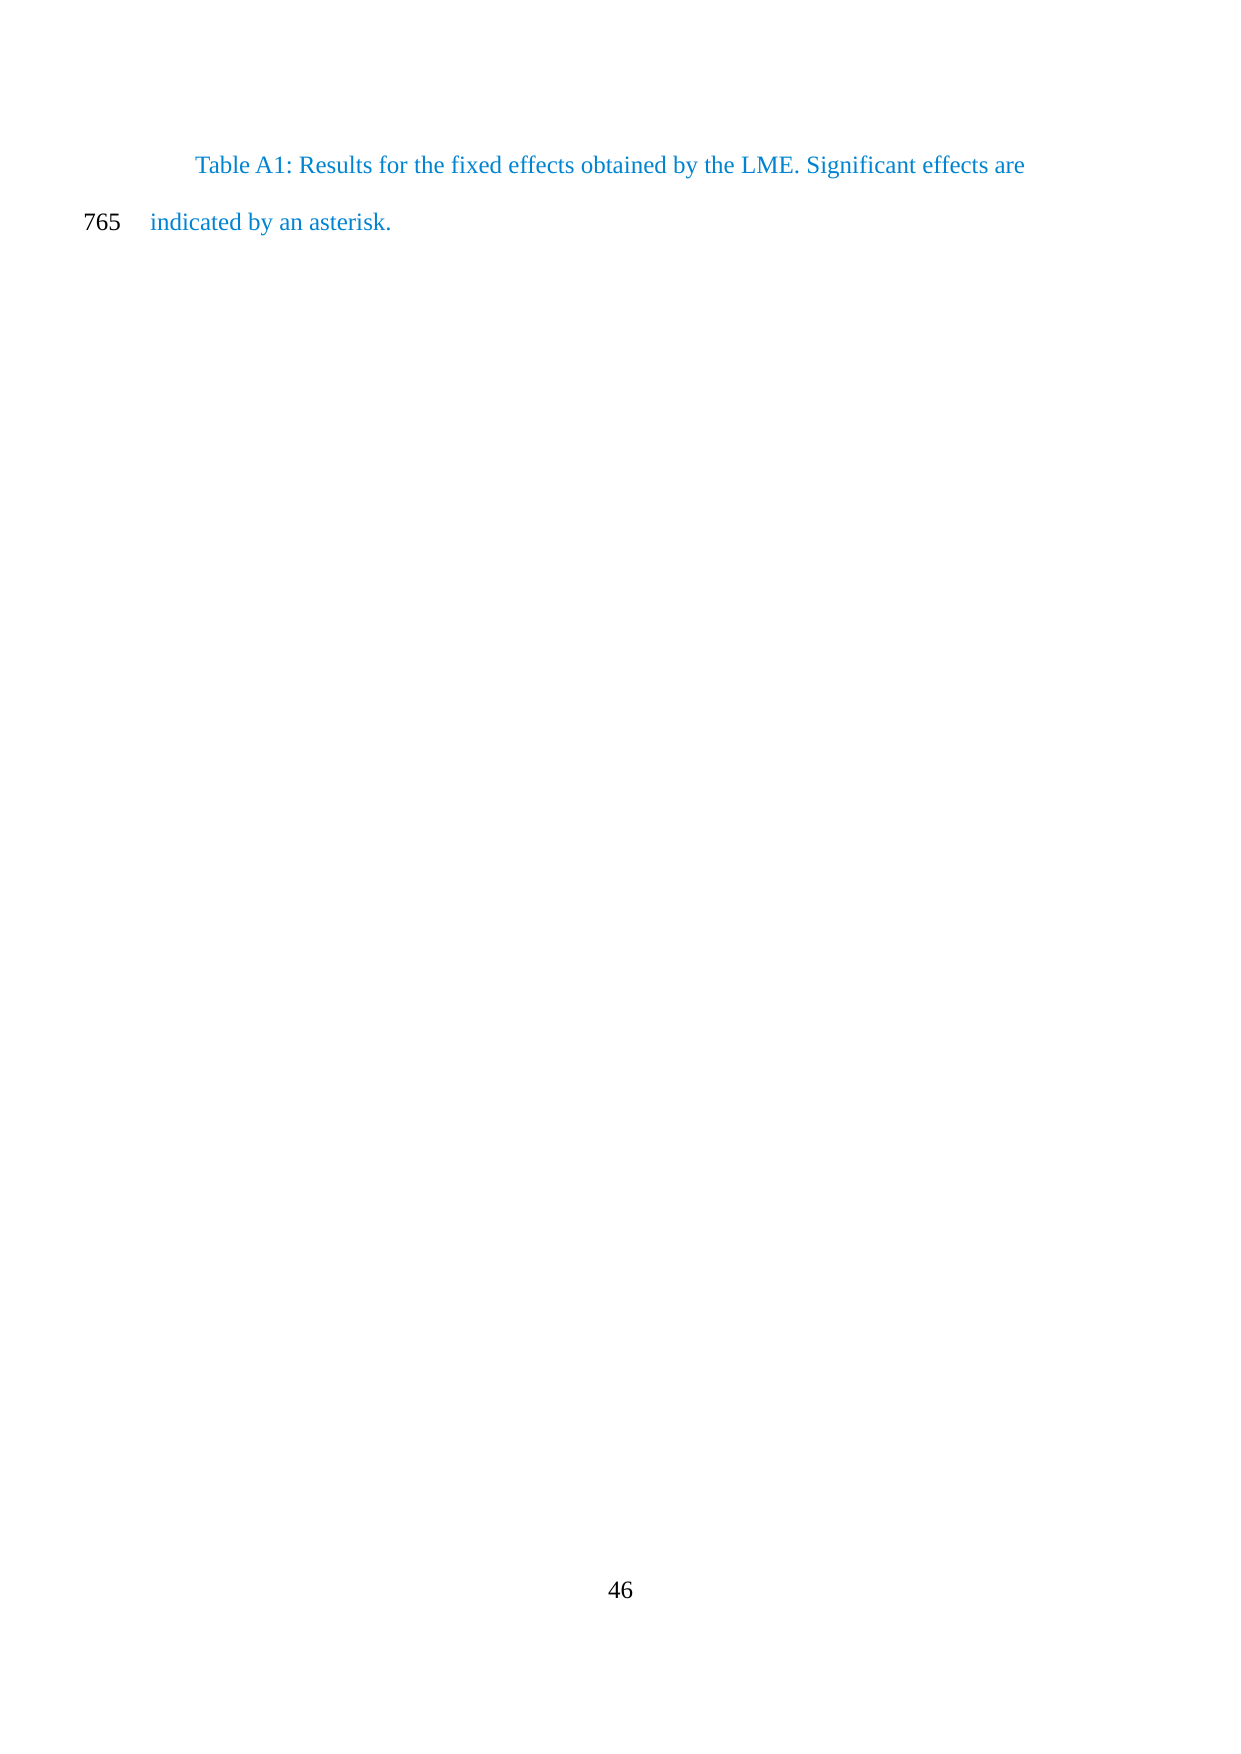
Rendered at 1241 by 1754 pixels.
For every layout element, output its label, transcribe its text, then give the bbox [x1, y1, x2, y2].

text Table A1: Results for the fixed effects obtained by the LME. Significant effects are indicated by an asterisk. [150, 150, 1091, 236]
